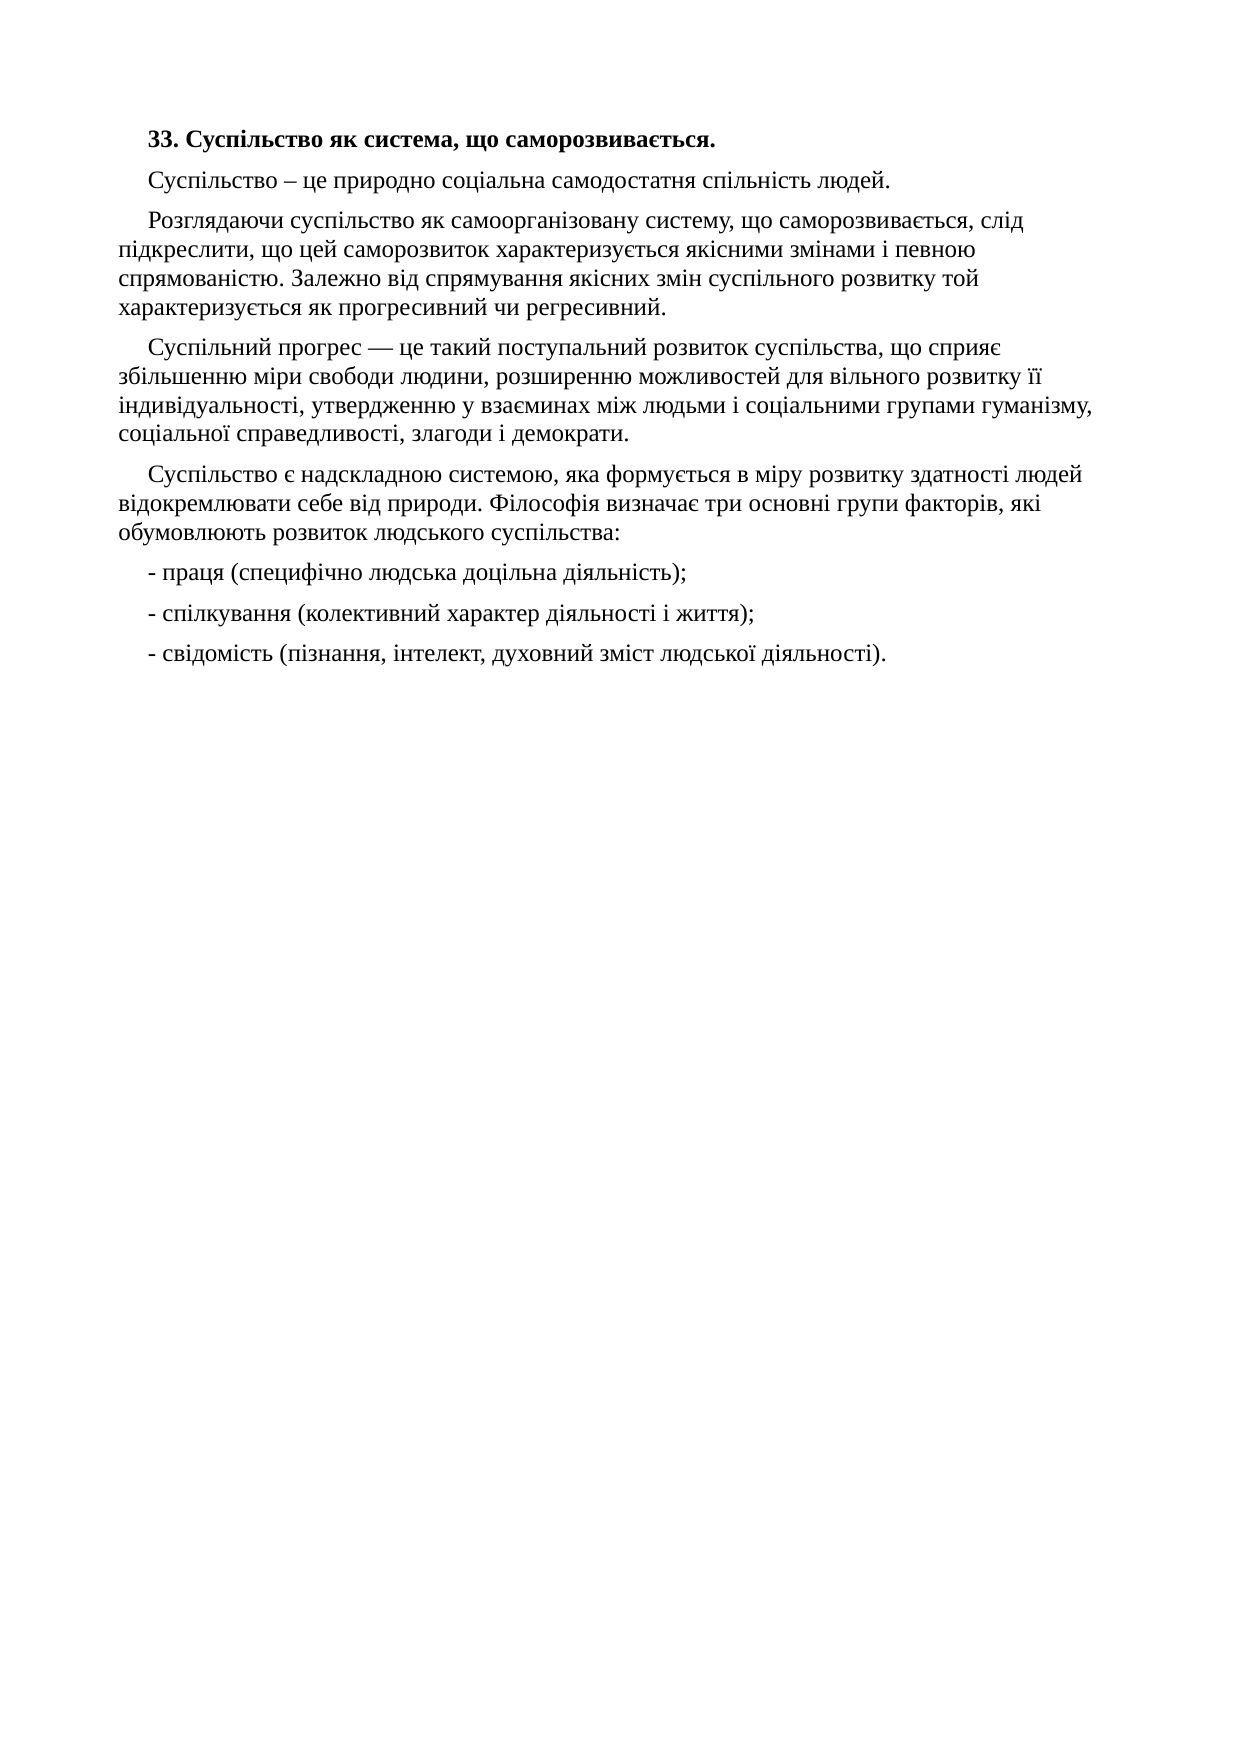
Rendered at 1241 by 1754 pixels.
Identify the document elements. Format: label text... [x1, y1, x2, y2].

text Суспільство є надскладною системою, яка формується в міру розвитку здатності людей відокремлювати себе від природи. Філософія визначає три основні групи факторів, які обумовлюють розвиток людського суспільства: [118, 459, 1122, 545]
text Суспільство – це природно соціальна самодостатня спільність людей. [118, 165, 1122, 193]
text Суспільний прогрес — це такий поступальний розвиток суспільства, що сприяє збільшенню міри свободи людини, розширенню можливостей для вільного розвитку її індивідуальності, утвердженню у взаєминах між людьми і соціальними групами гуманізму, соціальної справедливості, злагоди і демократи. [118, 332, 1122, 447]
text - спілкування (колективний характер діяльності і життя); [118, 598, 1122, 627]
text - праця (специфічно людська доцільна діяльність); [118, 557, 1122, 586]
text 33. Суспільство як система, що саморозвивається. [118, 124, 1122, 153]
text Розглядаючи суспільство як самоорганізовану систему, що саморозвивається, слід підкреслити, що цей саморозвиток характеризується якісними змінами і певною спрямованістю. Залежно від спрямування якісних змін суспільного розвитку той характеризується як прогресивний чи регресивний. [118, 205, 1122, 320]
text - свідомість (пізнання, інтелект, духовний зміст людської діяльності). [118, 638, 1122, 667]
